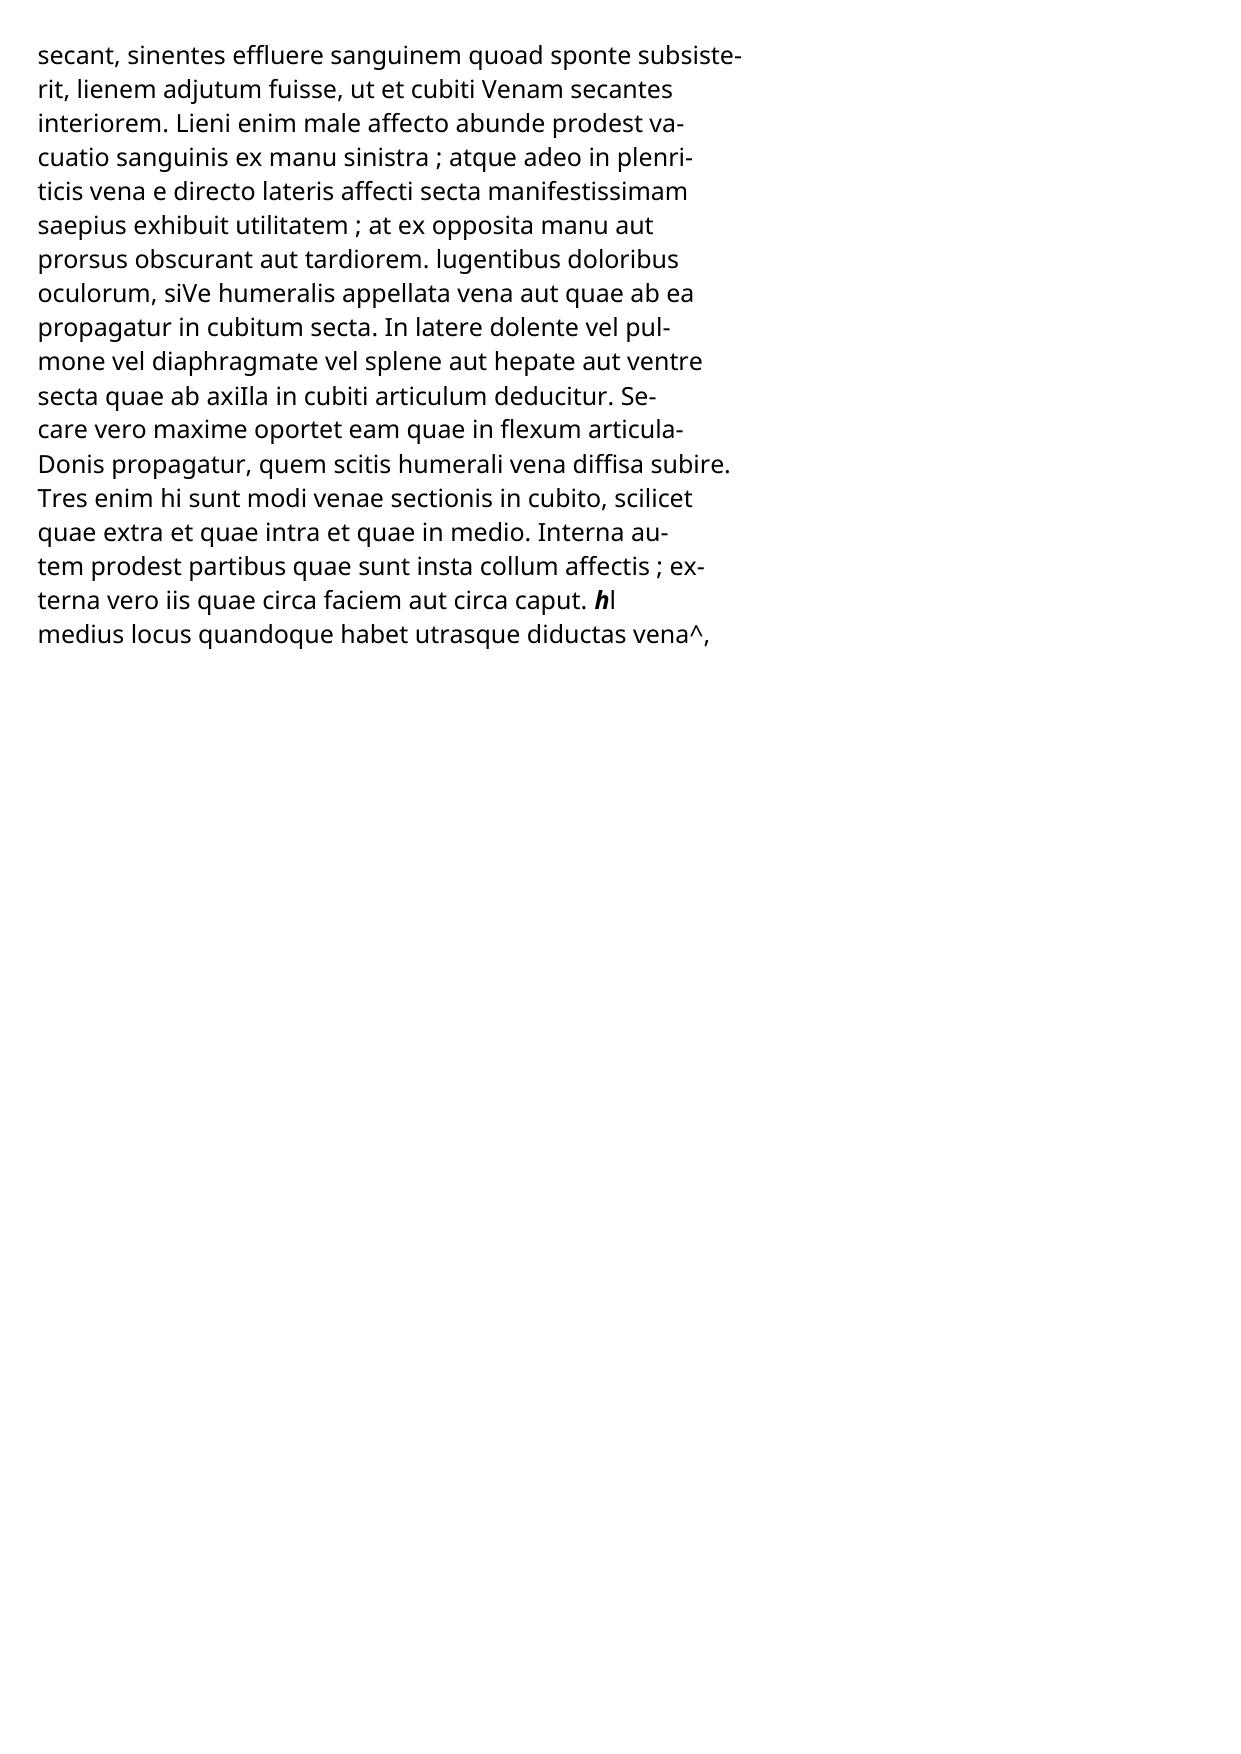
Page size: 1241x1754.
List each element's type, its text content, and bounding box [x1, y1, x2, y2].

text secant, sinentes effluere sanguinem quoad sponte subsiste- rit, lienem adjutum fuisse, ut et cubiti Venam secantes interiorem. Lieni enim male affecto abunde prodest va- cuatio sanguinis ex manu sinistra ; atque adeo in plenri- ticis vena e directo lateris affecti secta manifestissimam saepius exhibuit utilitatem ; at ex opposita manu aut prorsus obscurant aut tardiorem. lugentibus doloribus oculorum, siVe humeralis appellata vena aut quae ab ea propagatur in cubitum secta. In latere dolente vel pul- mone vel diaphragmate vel splene aut hepate aut ventre secta quae ab axiIla in cubiti articulum deducitur. Se- care vero maxime oportet eam quae in flexum articula- Donis propagatur, quem scitis humerali vena diffisa subire. Tres enim hi sunt modi venae sectionis in cubito, scilicet quae extra et quae intra et quae in medio. Interna au- tem prodest partibus quae sunt insta collum affectis ; ex- terna vero iis quae circa faciem aut circa caput. hl medius locus quandoque habet utrasque diductas vena^, [37, 37, 1203, 651]
